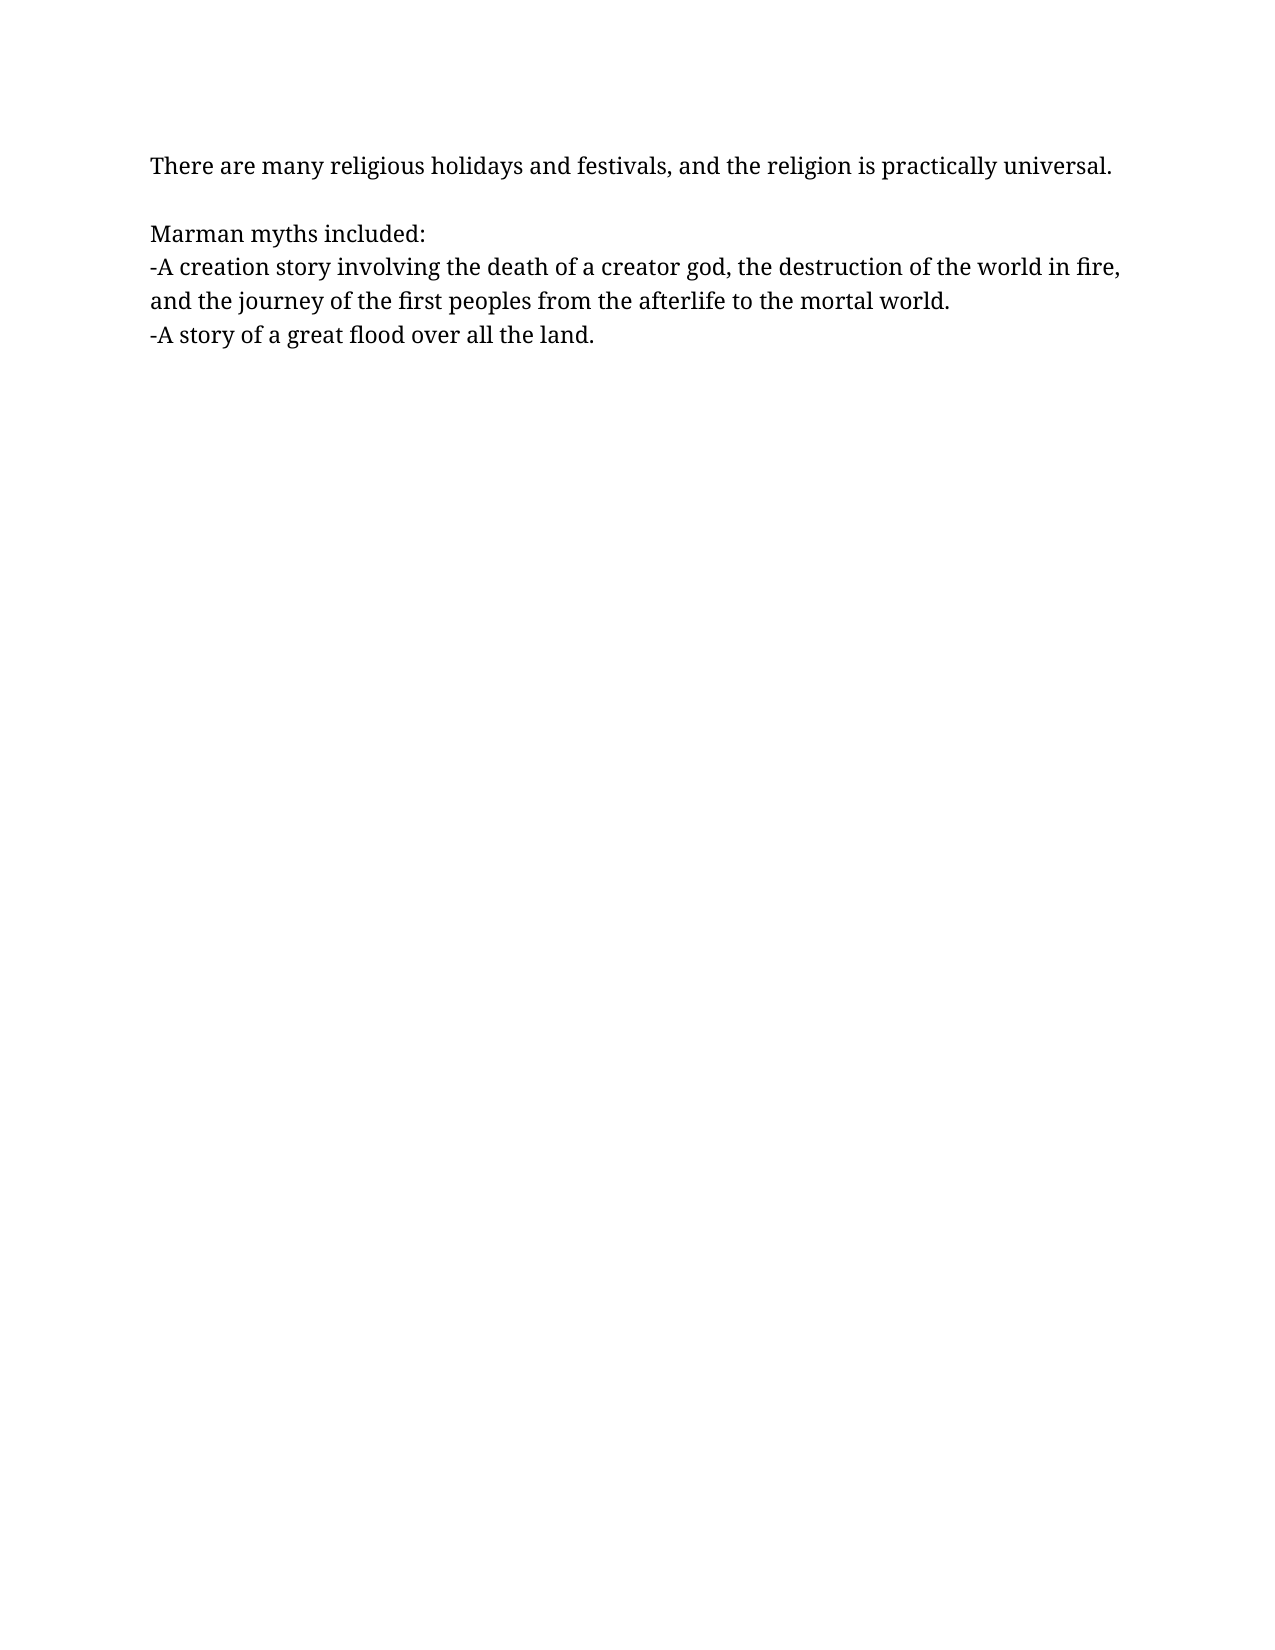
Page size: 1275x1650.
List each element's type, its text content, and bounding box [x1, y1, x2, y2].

text -A creation story involving the death of a creator god, the destruction of the world in fire, and the journey of the first peoples from the afterlife to the mortal world. [150, 251, 1125, 316]
text There are many religious holidays and festivals, and the religion is practically universal. [150, 150, 1125, 181]
text Marman myths included: [150, 217, 1125, 249]
text -A story of a great flood over all the land. [150, 319, 1125, 350]
